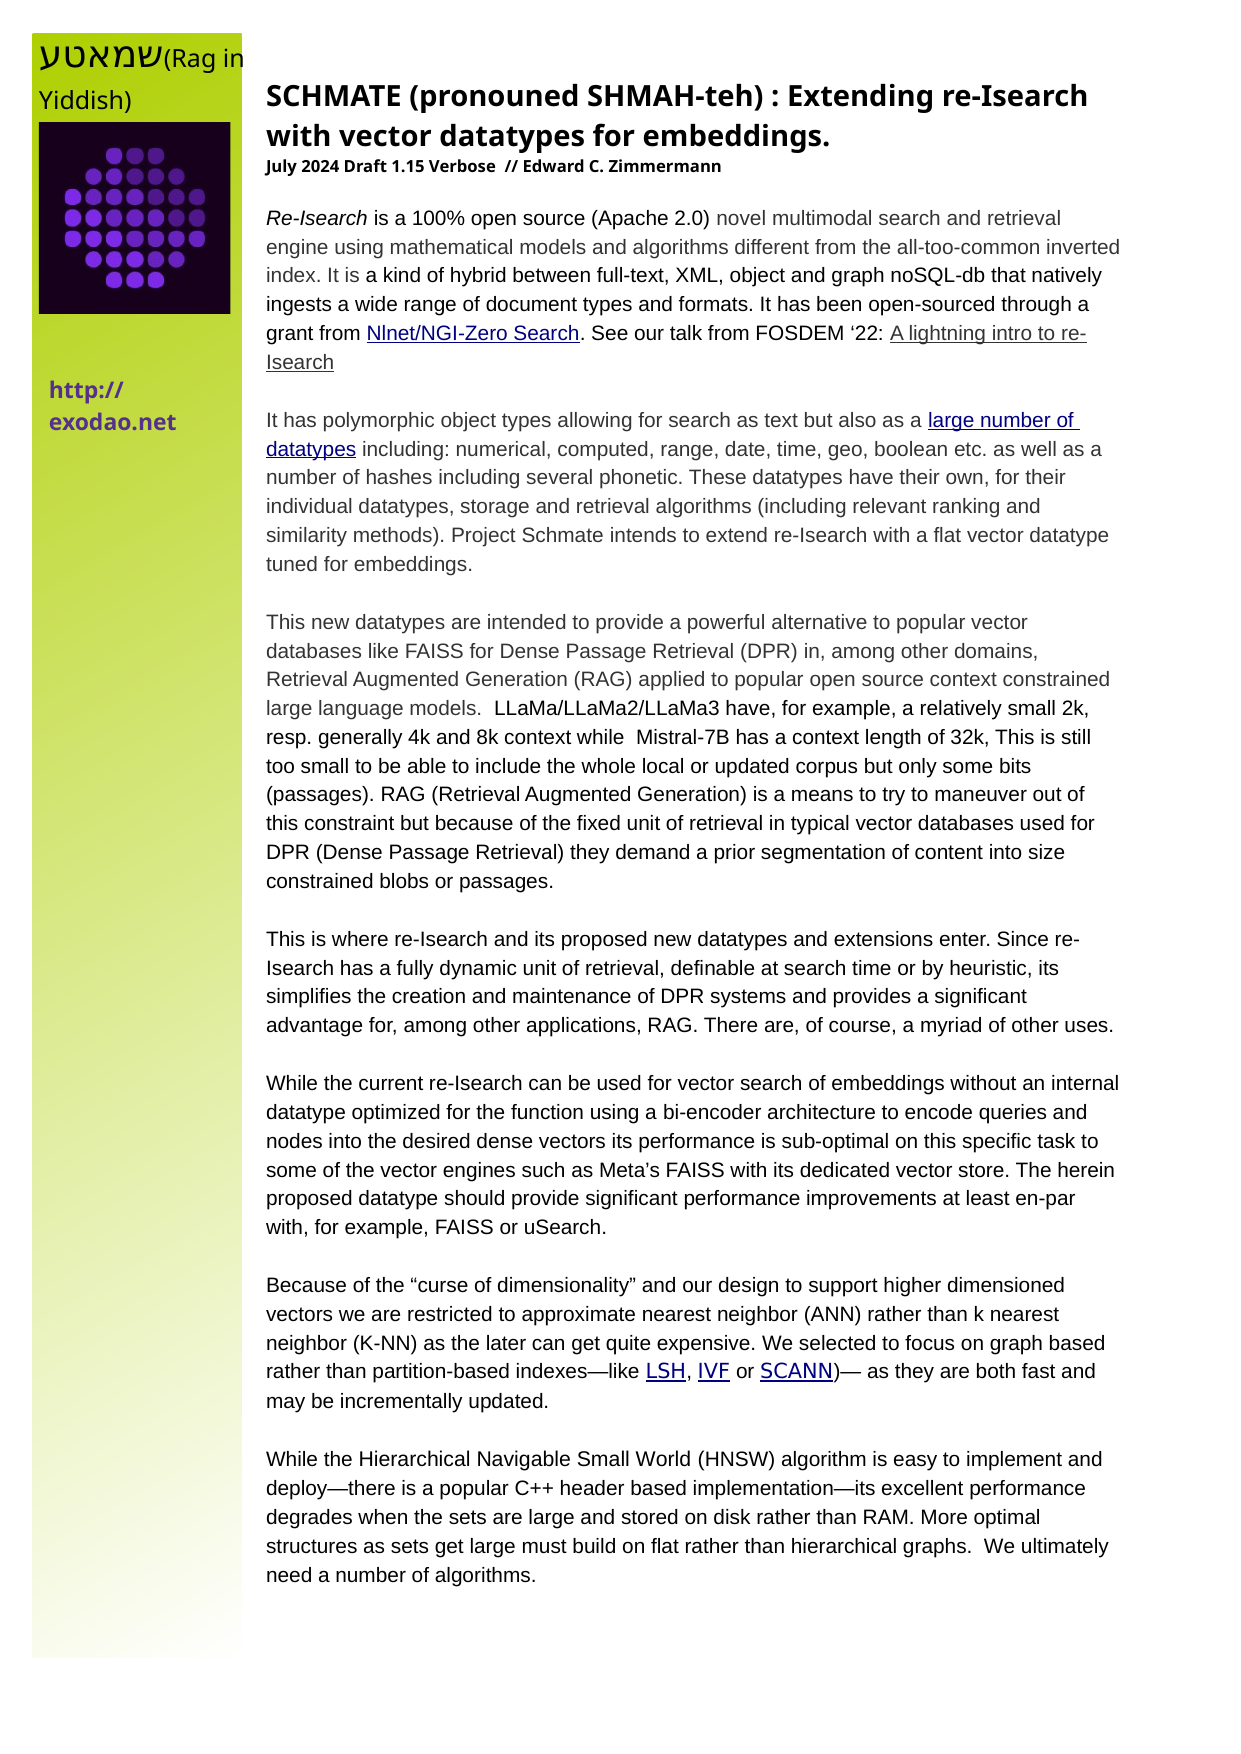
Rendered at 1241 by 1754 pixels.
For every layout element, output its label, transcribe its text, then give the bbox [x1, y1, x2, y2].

text While the current re-Isearch can be used for vector search of embeddings without an internal datatype optimized for the function using a bi-encoder architecture to encode queries and nodes into the desired dense vectors its performance is sub-optimal on this specific task to some of the vector engines such as Meta’s FAISS with its dedicated vector store. The herein proposed datatype should provide significant performance improvements at least en-par with, for example, FAISS or uSearch. [266, 1071, 1122, 1239]
text It has polymorphic object types allowing for search as text but also as a large number of datatypes including: numerical, computed, range, date, time, geo, boolean etc. as well as a number of hashes including several phonetic. These datatypes have their own, for their individual datatypes, storage and retrieval algorithms (including relevant ranking and similarity methods). Project Schmate intends to extend re-Isearch with a flat vector datatype tuned for embeddings. [266, 408, 1122, 575]
text Because of the “curse of dimensionality” and our design to support higher dimensioned vectors we are restricted to approximate nearest neighbor (ANN) rather than k nearest neighbor (K-NN) as the later can get quite expensive. We selected to focus on graph based rather than partition-based indexes—like LSH, IVF or SCANN)— as they are both fast and may be incrementally updated. [266, 1273, 1122, 1413]
text This new datatypes are intended to provide a powerful alternative to popular vector databases like FAISS for Dense Passage Retrieval (DPR) in, among other domains, Retrieval Augmented Generation (RAG) applied to popular open source context constrained large language models. LLaMa/LLaMa2/LLaMa3 have, for example, a relatively small 2k, resp. generally 4k and 8k context while Mistral-7B has a context length of 32k, This is still too small to be able to include the whole local or updated corpus but only some bits (passages). RAG (Retrieval Augmented Generation) is a means to try to maneuver out of this constraint but because of the fixed unit of retrieval in typical vector databases used for DPR (Dense Passage Retrieval) they demand a prior segmentation of content into size constrained blobs or passages. [266, 610, 1122, 892]
text Re-Isearch is a 100% open source (Apache 2.0) novel multimodal search and retrieval engine using mathematical models and algorithms different from the all-too-common inverted index. It is a kind of hybrid between full-text, XML, object and graph noSQL-db that natively ingests a wide range of document types and formats. It has been open-sourced through a grant from Nlnet/NGI-Zero Search. See our talk from FOSDEM ‘22: A lightning intro to re-Isearch [266, 206, 1122, 373]
text While the Hierarchical Navigable Small World (HNSW) algorithm is easy to implement and deploy—there is a popular C++ header based implementation—its excellent performance degrades when the sets are large and stored on disk rather than RAM. More optimal structures as sets get large must build on flat rather than hierarchical graphs. We ultimately need a number of algorithms. [266, 1447, 1122, 1586]
picture [38, 122, 231, 314]
text This is where re-Isearch and its proposed new datatypes and extensions enter. Since re-Isearch has a fully dynamic unit of retrieval, definable at search time or by heuristic, its simplifies the creation and maintenance of DPR systems and provides a significant advantage for, among other applications, RAG. There are, of course, a myriad of other uses. [266, 927, 1122, 1037]
